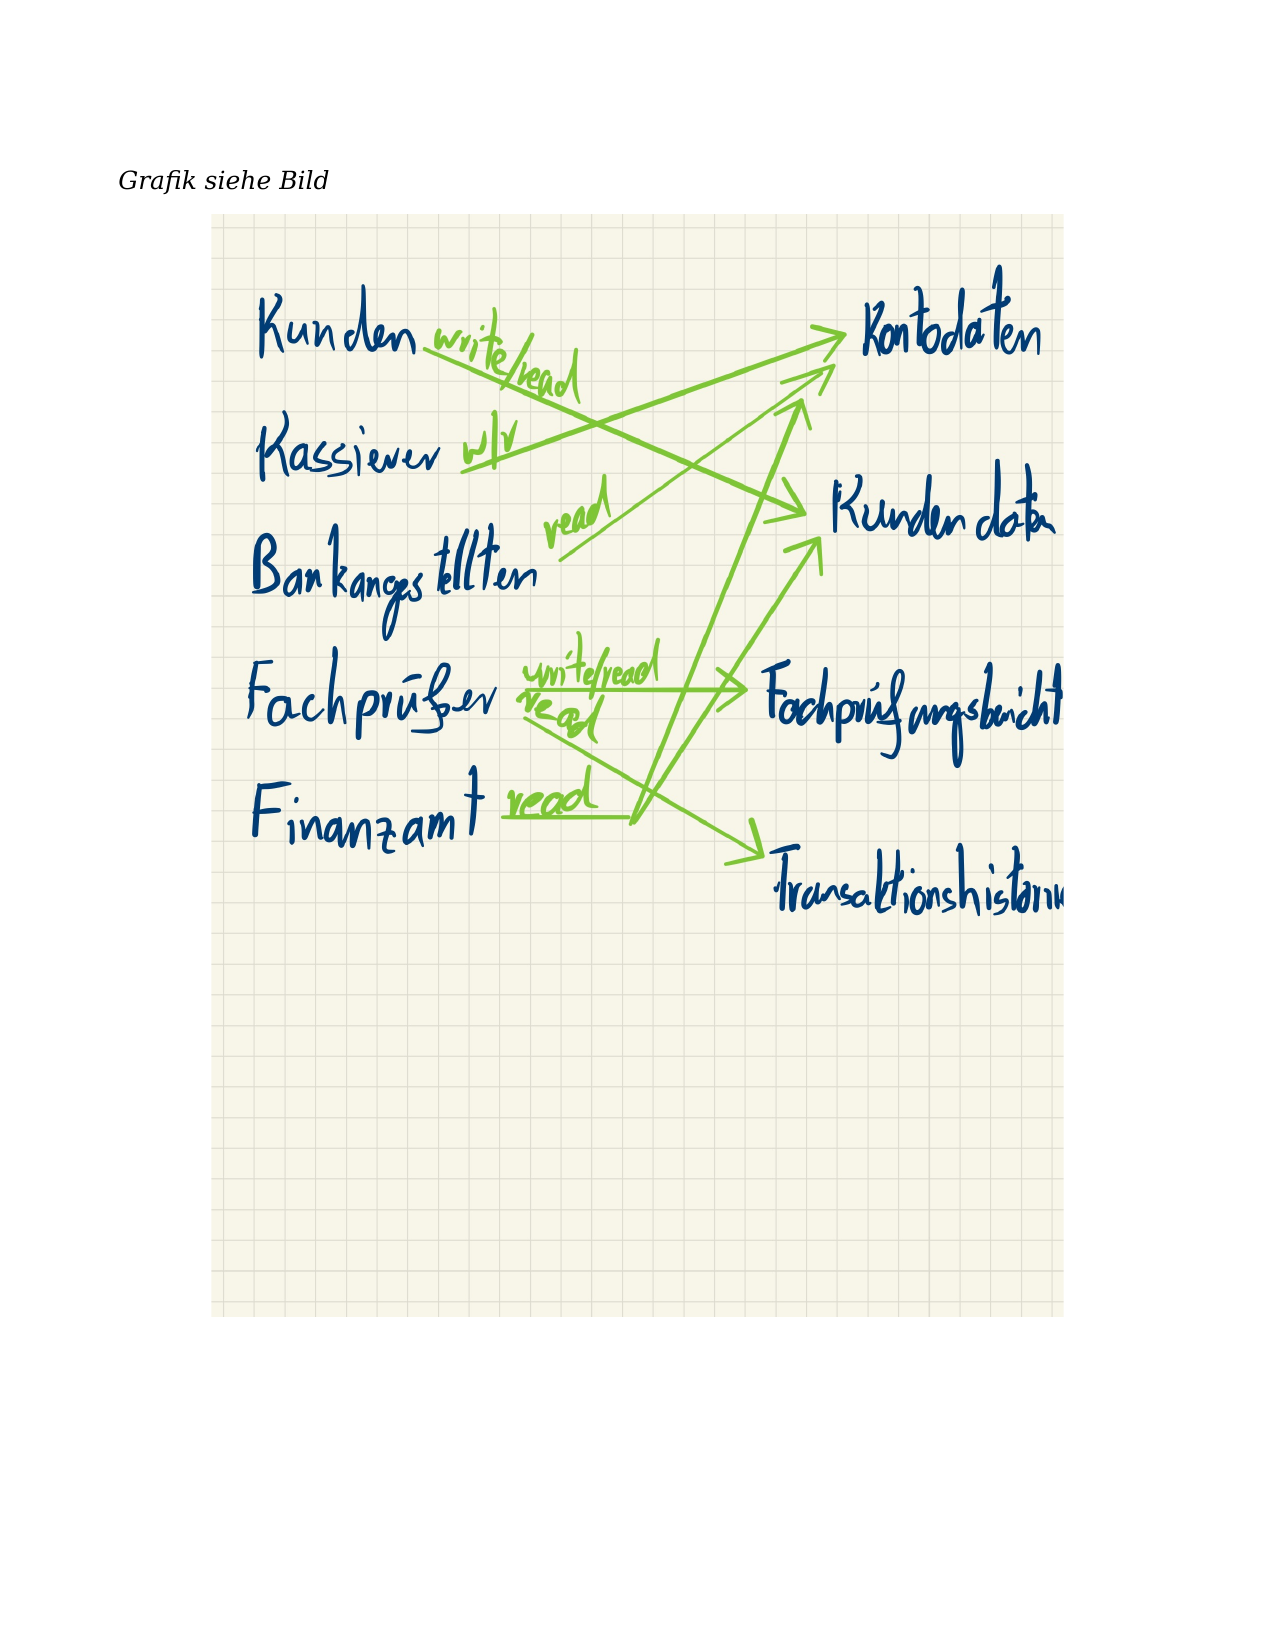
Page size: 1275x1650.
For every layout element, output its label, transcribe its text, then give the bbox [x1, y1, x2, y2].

picture [211, 214, 1064, 1317]
text Grafik siehe Bild [118, 166, 1157, 195]
